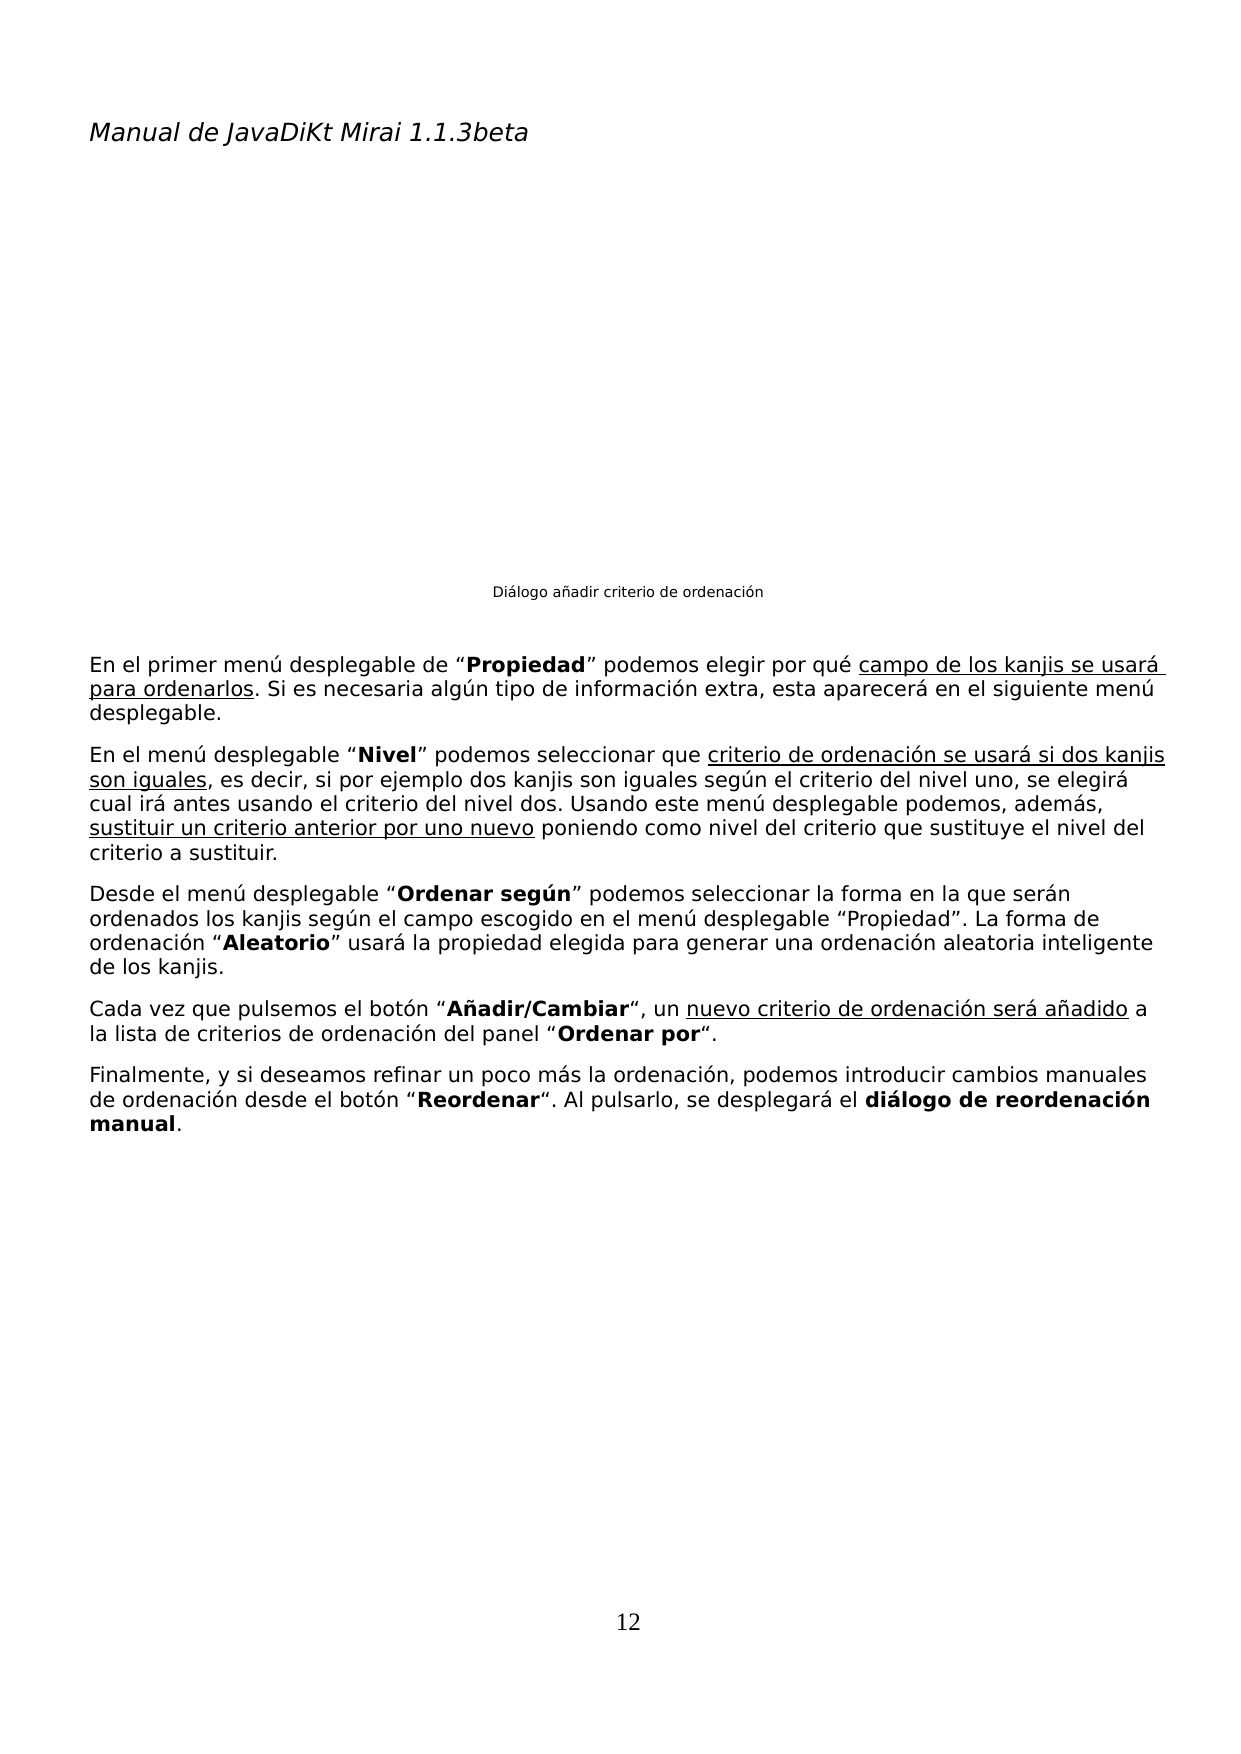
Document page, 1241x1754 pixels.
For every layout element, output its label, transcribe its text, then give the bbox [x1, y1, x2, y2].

text En el primer menú desplegable de “Propiedad” podemos elegir por qué campo de los kanjis se usará para ordenarlos. Si es necesaria algún tipo de información extra, esta aparecerá en el siguiente menú desplegable. [89, 653, 1167, 726]
text Cada vez que pulsemos el botón “Añadir/Cambiar“, un nuevo criterio de ordenación será añadido a la lista de criterios de ordenación del panel “Ordenar por“. [89, 997, 1167, 1046]
text Finalmente, y si deseamos refinar un poco más la ordenación, podemos introducir cambios manuales de ordenación desde el botón “Reordenar“. Al pulsarlo, se desplegará el diálogo de reordenación manual. [89, 1063, 1167, 1136]
text Desde el menú desplegable “Ordenar según” podemos seleccionar la forma en la que serán ordenados los kanjis según el campo escogido en el menú desplegable “Propiedad”. La forma de ordenación “Aleatorio” usará la propiedad elegida para generar una ordenación aleatoria inteligente de los kanjis. [89, 882, 1167, 979]
text Diálogo añadir criterio de ordenación [89, 583, 1167, 601]
text En el menú desplegable “Nivel” podemos seleccionar que criterio de ordenación se usará si dos kanjis son iguales, es decir, si por ejemplo dos kanjis son iguales según el criterio del nivel uno, se elegirá cual irá antes usando el criterio del nivel dos. Usando este menú desplegable podemos, además, sustituir un criterio anterior por uno nuevo poniendo como nivel del criterio que sustituye el nivel del criterio a sustituir. [89, 743, 1167, 865]
